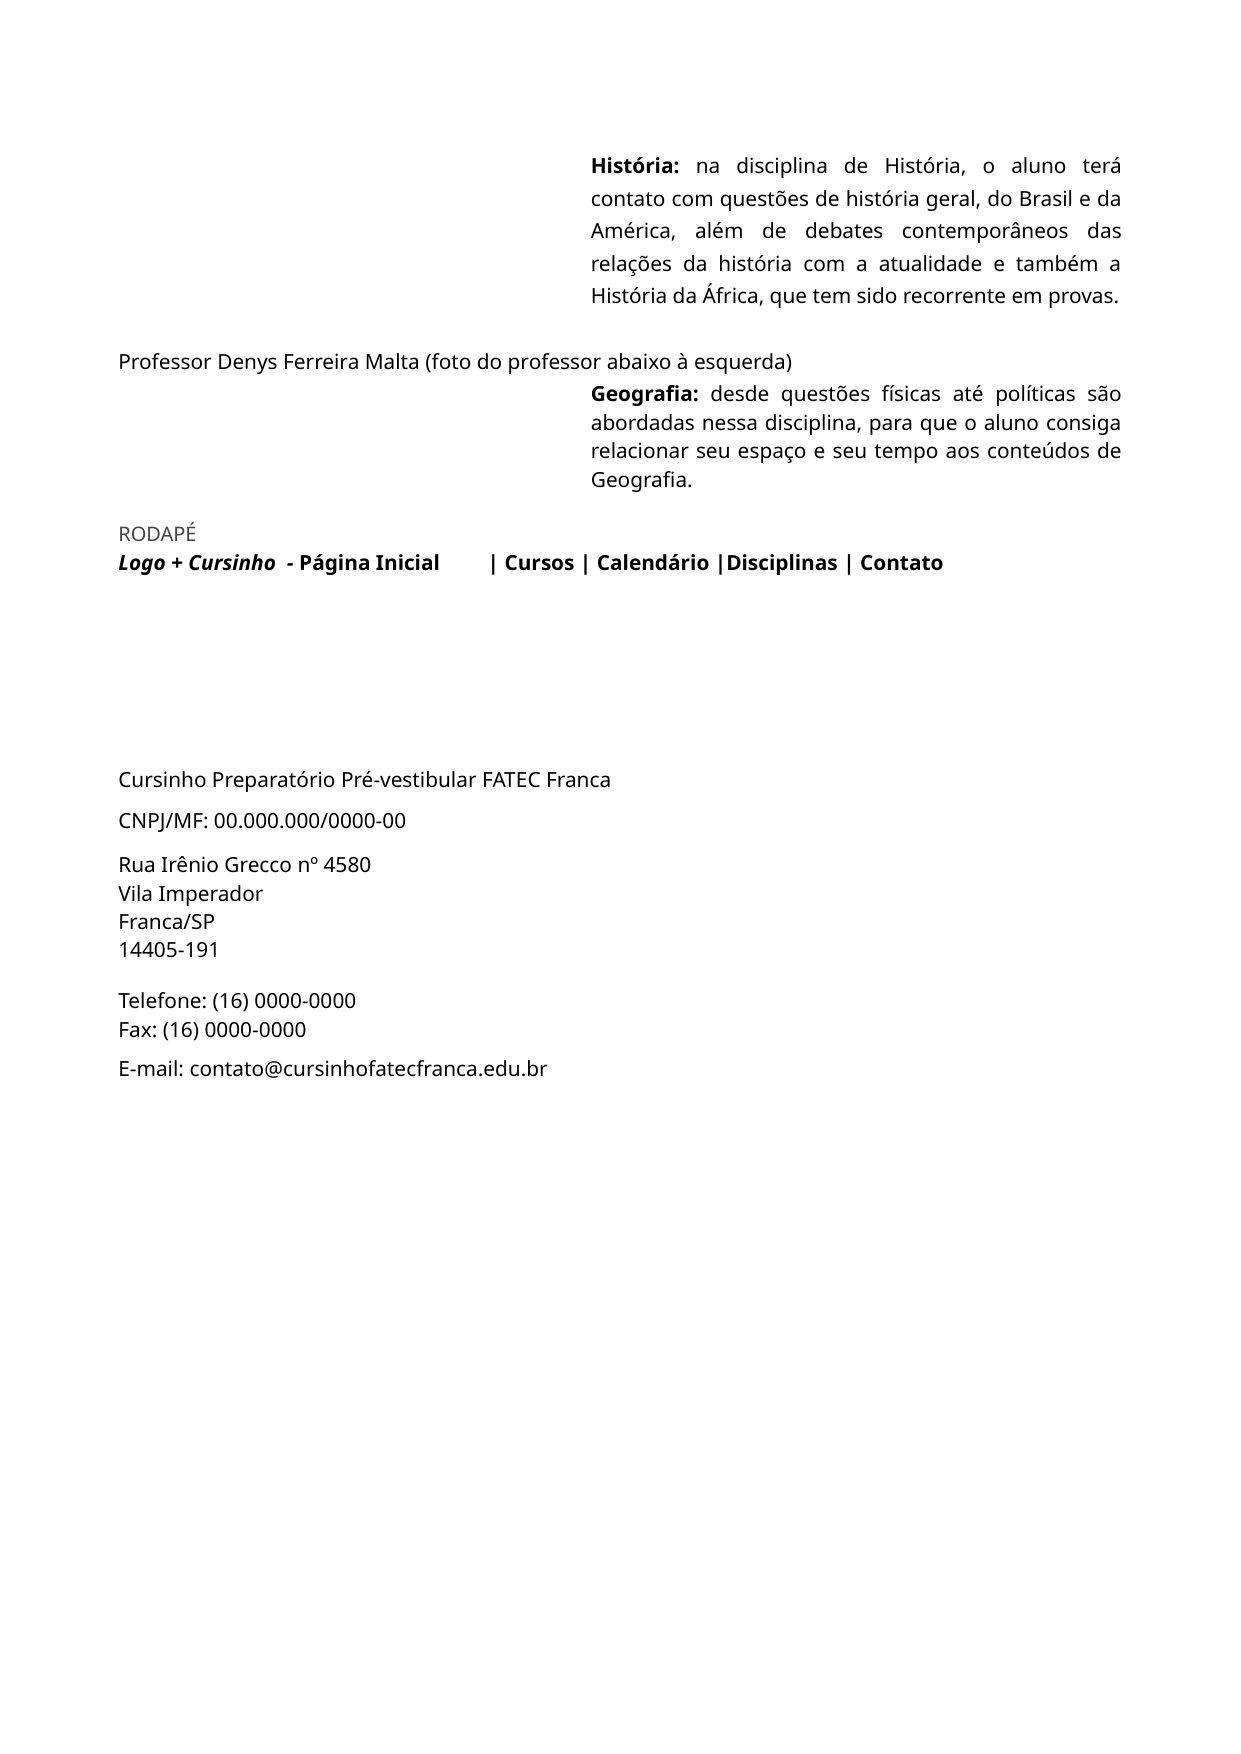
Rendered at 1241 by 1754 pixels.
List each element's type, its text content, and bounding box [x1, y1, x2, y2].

text Telefone: (16) 0000-0000 Fax: (16) 0000-0000 [118, 986, 1122, 1043]
text CNPJ/MF: 00.000.000/0000-00 [118, 806, 1122, 835]
text Geografia: desde questões físicas até políticas são abordadas nessa disciplina, para que o aluno consiga relacionar seu espaço e seu tempo aos conteúdos de Geografia. [591, 379, 1122, 493]
text E-mail: contato@cursinhofatecfranca.edu.br [118, 1054, 1122, 1083]
text Professor Denys Ferreira Malta (foto do professor abaixo à esquerda) [118, 347, 1122, 375]
text Logo + Cursinho - Página Inicial | Cursos | Calendário |Disciplinas | Contato [118, 548, 1122, 576]
subtitle Cursinho Preparatório Pré-vestibular FATEC Franca [118, 765, 1122, 794]
text Rua Irênio Grecco nº 4580 Vila Imperador Franca/SP 14405-191 [118, 850, 1122, 964]
text História: na disciplina de História, o aluno terá contato com questões de história geral, do Brasil e da América, além de debates contemporâneos das relações da história com a atualidade e também a História da África, que tem sido recorrente em provas. [591, 151, 1122, 310]
text RODAPÉ [118, 520, 1122, 548]
